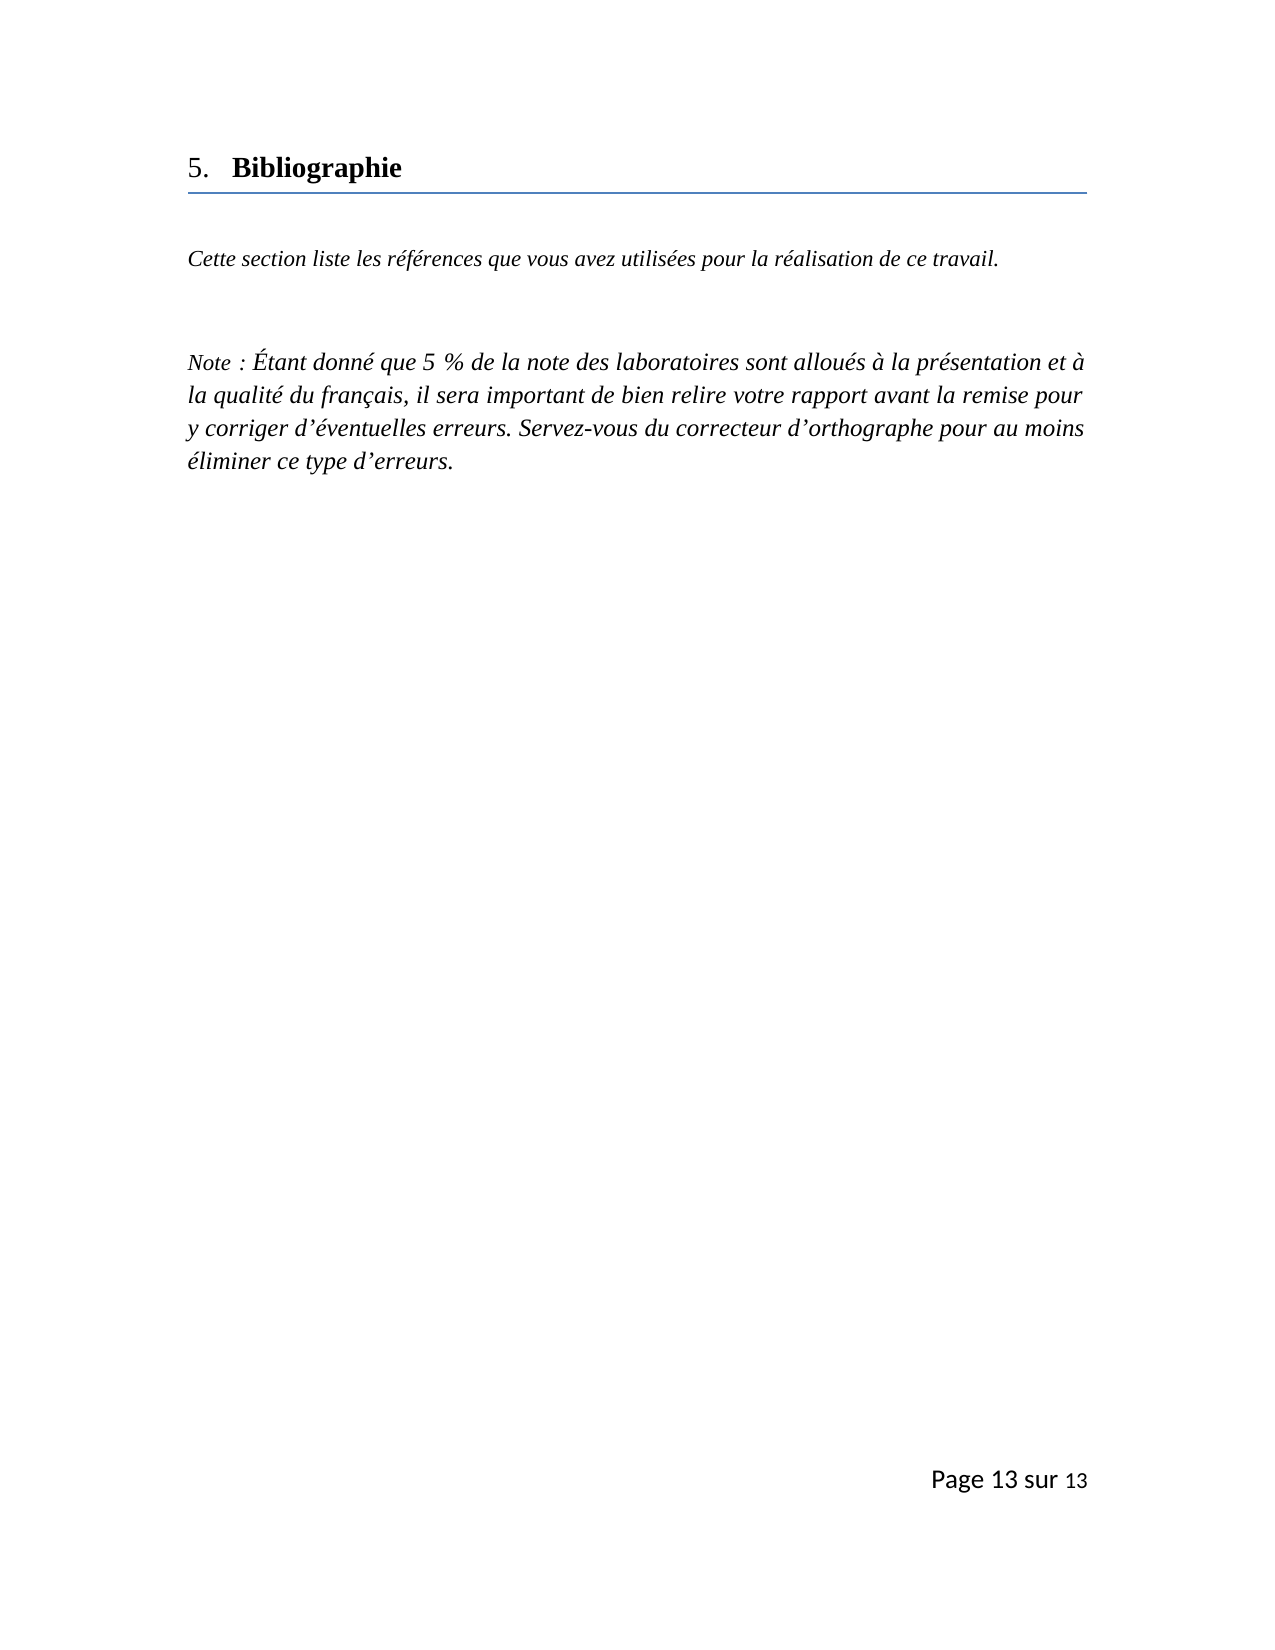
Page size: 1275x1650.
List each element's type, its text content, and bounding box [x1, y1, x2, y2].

text Note : Étant donné que 5 % de la note des laboratoires sont alloués à la présentation et à la qualité du français, il sera important de bien relire votre rapport avant la remise pour y corriger d’éventuelles erreurs. Servez-vous du correcteur d’orthographe pour au moins éliminer ce type d’erreurs. [187, 347, 1087, 475]
subtitle Bibliographie [187, 150, 1087, 194]
text Cette section liste les références que vous avez utilisées pour la réalisation de ce travail. [187, 245, 1087, 271]
